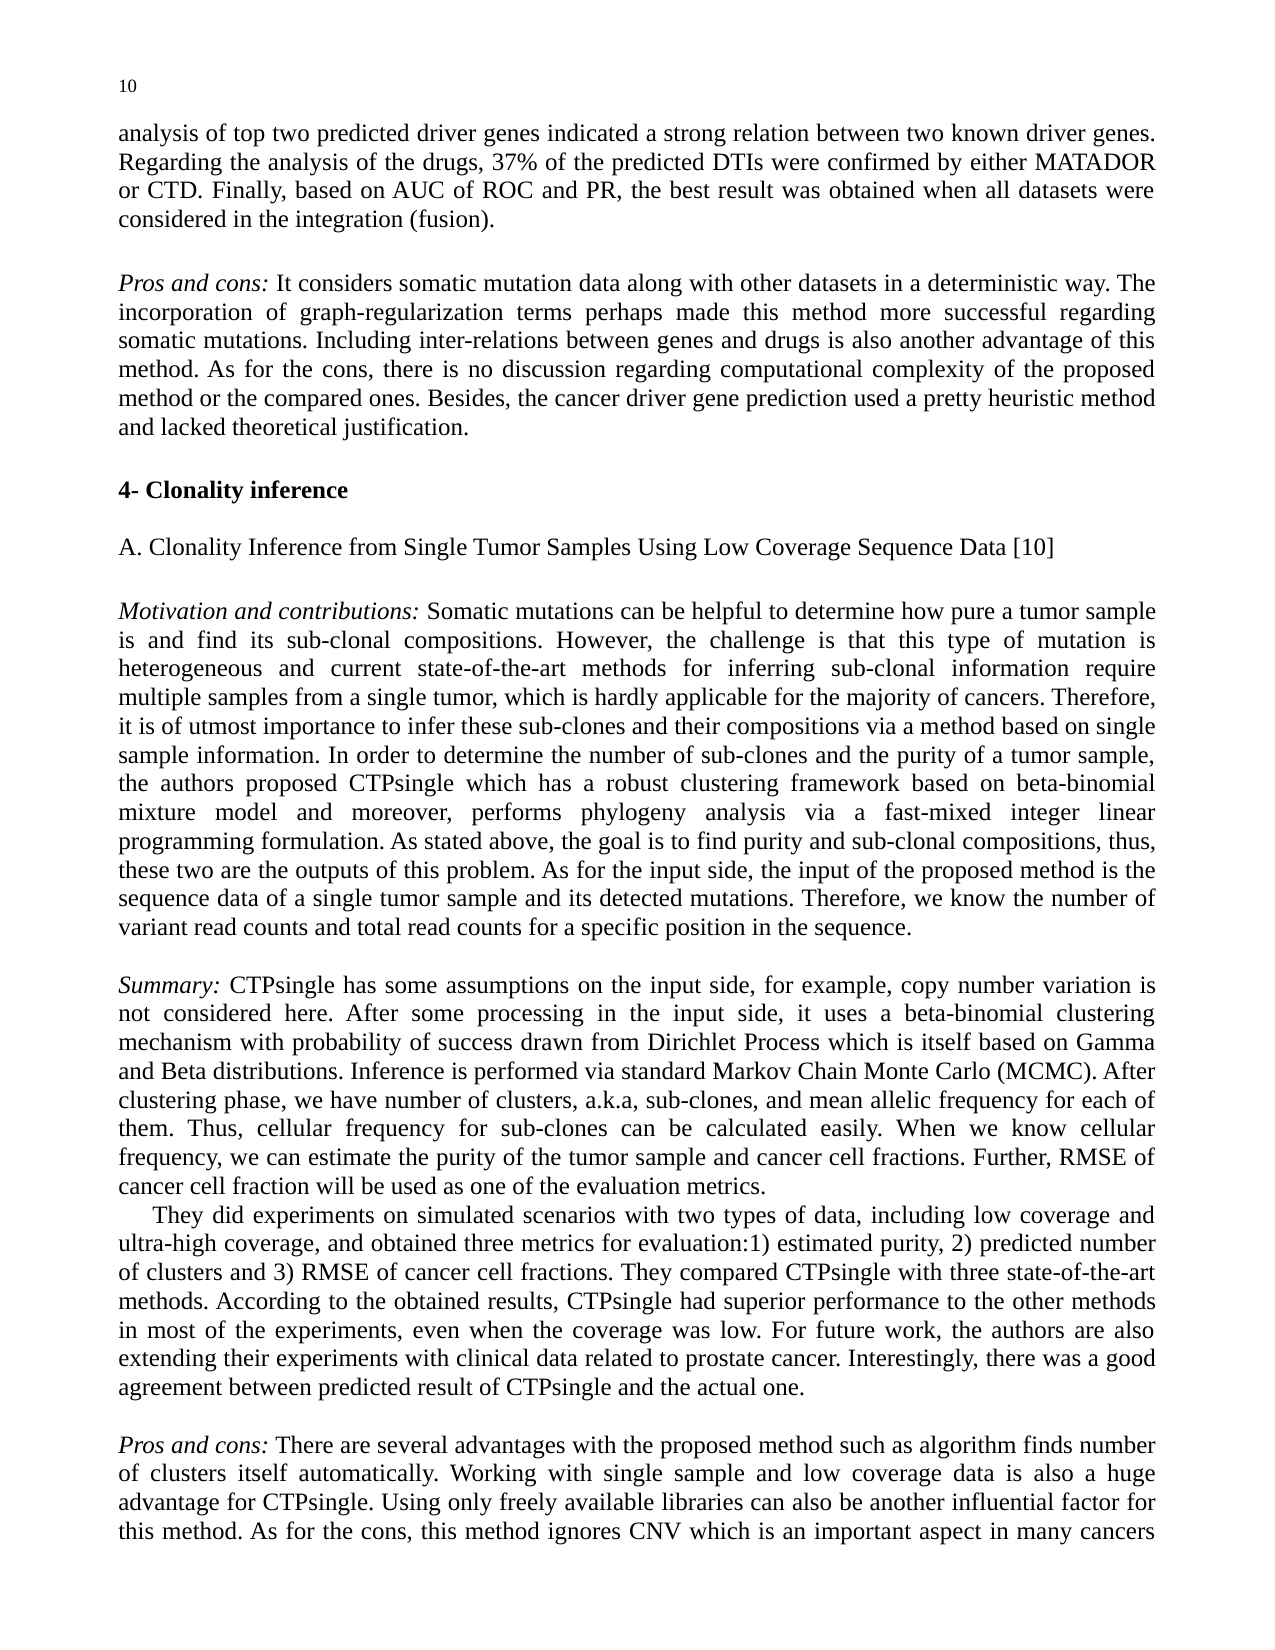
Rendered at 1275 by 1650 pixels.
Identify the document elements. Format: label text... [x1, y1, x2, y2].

text Pros and cons: It considers somatic mutation data along with other datasets in a deterministic way. The incorporation of graph-regularization terms perhaps made this method more successful regarding somatic mutations. Including inter-relations between genes and drugs is also another advantage of this method. As for the cons, there is no discussion regarding computational complexity of the proposed method or the compared ones. Besides, the cancer driver gene prediction used a pretty heuristic method and lacked theoretical justification. [118, 268, 1157, 440]
text Summary: CTPsingle has some assumptions on the input side, for example, copy number variation is not considered here. After some processing in the input side, it uses a beta-binomial clustering mechanism with probability of success drawn from Dirichlet Process which is itself based on Gamma and Beta distributions. Inference is performed via standard Markov Chain Monte Carlo (MCMC). After clustering phase, we have number of clusters, a.k.a, sub-clones, and mean allelic frequency for each of them. Thus, cellular frequency for sub-clones can be calculated easily. When we know cellular frequency, we can estimate the purity of the tumor sample and cancer cell fractions. Further, RMSE of cancer cell fraction will be used as one of the evaluation metrics. [118, 970, 1157, 1200]
text Pros and cons: There are several advantages with the proposed method such as algorithm finds number of clusters itself automatically. Working with single sample and low coverage data is also a huge advantage for CTPsingle. Using only freely available libraries can also be another influential factor for this method. As for the cons, this method ignores CNV which is an important aspect in many cancers [118, 1430, 1157, 1545]
text analysis of top two predicted driver genes indicated a strong relation between two known driver genes. Regarding the analysis of the drugs, 37% of the predicted DTIs were confirmed by either MATADOR or CTD. Finally, based on AUC of ROC and PR, the best result was obtained when all datasets were considered in the integration (fusion). [118, 118, 1157, 233]
text They did experiments on simulated scenarios with two types of data, including low coverage and ultra-high coverage, and obtained three metrics for evaluation:1) estimated purity, 2) predicted number of clusters and 3) RMSE of cancer cell fractions. They compared CTPsingle with three state-of-the-art methods. According to the obtained results, CTPsingle had superior performance to the other methods in most of the experiments, even when the coverage was low. For future work, the authors are also extending their experiments with clinical data related to prostate cancer. Interestingly, there was a good agreement between predicted result of CTPsingle and the actual one. [118, 1200, 1157, 1401]
text 4- Clonality inference [118, 475, 1157, 504]
text Motivation and contributions: Somatic mutations can be helpful to determine how pure a tumor sample is and find its sub-clonal compositions. However, the challenge is that this type of mutation is heterogeneous and current state-of-the-art methods for inferring sub-clonal information require multiple samples from a single tumor, which is hardly applicable for the majority of cancers. Therefore, it is of utmost importance to infer these sub-clones and their compositions via a method based on single sample information. In order to determine the number of sub-clones and the purity of a tumor sample, the authors proposed CTPsingle which has a robust clustering framework based on beta-binomial mixture model and moreover, performs phylogeny analysis via a fast-mixed integer linear programming formulation. As stated above, the goal is to find purity and sub-clonal compositions, thus, these two are the outputs of this problem. As for the input side, the input of the proposed method is the sequence data of a single tumor sample and its detected mutations. Therefore, we know the number of variant read counts and total read counts for a specific position in the sequence. [118, 596, 1157, 941]
text A. Clonality Inference from Single Tumor Samples Using Low Coverage Sequence Data [10] [118, 532, 1157, 561]
